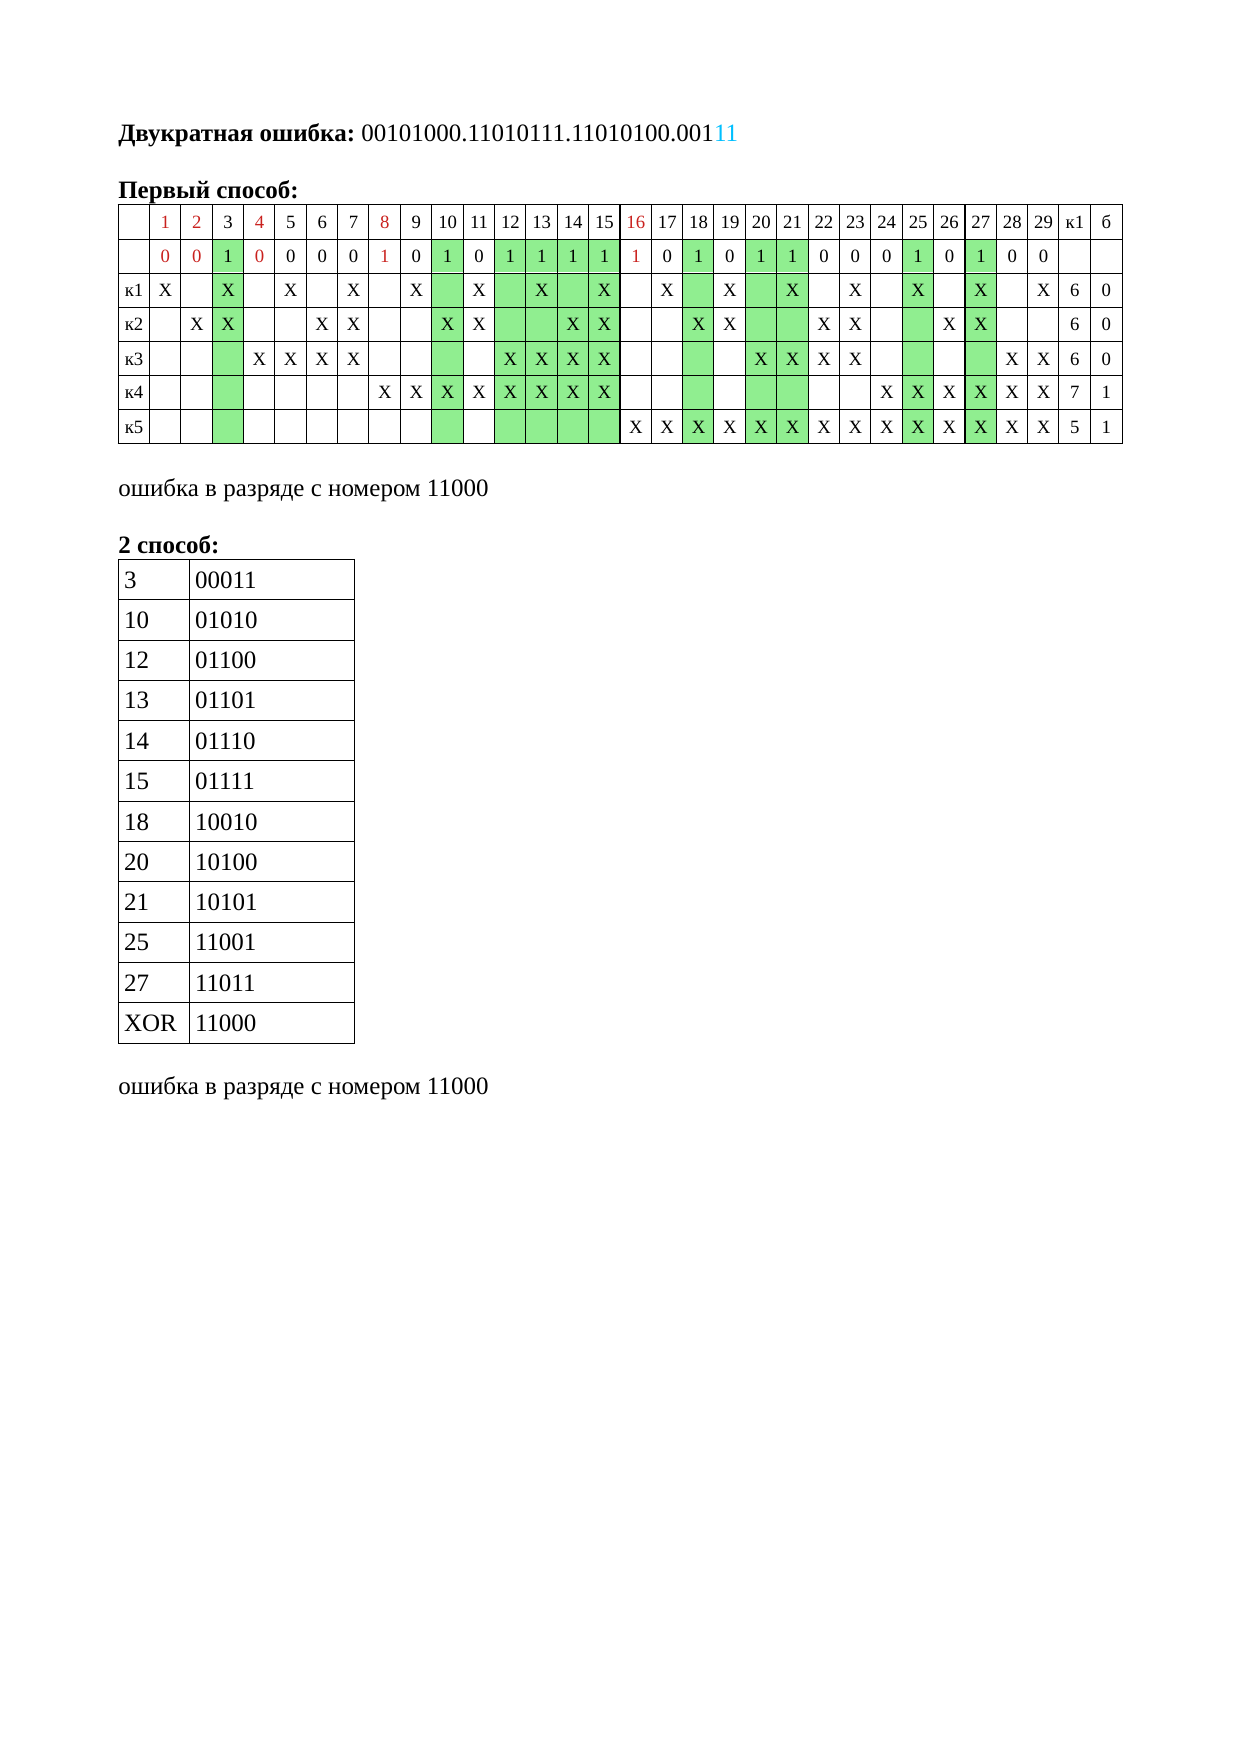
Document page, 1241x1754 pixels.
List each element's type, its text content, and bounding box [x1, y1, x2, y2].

table_cell 1 [621, 240, 651, 272]
table_cell [432, 410, 463, 443]
table_cell 1 [966, 240, 996, 272]
table_cell 10010 [190, 802, 354, 841]
table_cell [181, 376, 212, 409]
table_cell [401, 342, 431, 375]
table_cell [1028, 308, 1058, 341]
table_cell 6 [1059, 274, 1090, 307]
table_cell [809, 274, 839, 307]
table_header 3 [119, 560, 189, 599]
table_cell X [432, 308, 463, 341]
table_cell X [275, 342, 306, 375]
table_cell [369, 342, 400, 375]
table_cell X [464, 308, 494, 341]
table_cell [558, 274, 588, 307]
table_header 5 [275, 205, 306, 238]
table_cell X [307, 342, 337, 375]
table_header 8 [369, 205, 400, 238]
table_cell X [495, 342, 525, 375]
table_cell X [871, 376, 902, 409]
table_cell X [558, 342, 588, 375]
table_cell 18 [119, 802, 189, 841]
table_cell [714, 376, 745, 409]
table_cell X [840, 410, 870, 443]
table_cell [150, 308, 180, 341]
table_cell X [777, 342, 808, 375]
table_header [119, 205, 149, 238]
table_header 25 [903, 205, 933, 238]
table_cell 0 [1091, 274, 1122, 307]
table_cell [683, 376, 713, 409]
table_cell [934, 342, 964, 375]
table_cell [966, 342, 996, 375]
table_cell 0 [464, 240, 494, 272]
table_header 7 [338, 205, 368, 238]
table_header 29 [1028, 205, 1058, 238]
table_cell [181, 410, 212, 443]
table_cell 1 [746, 240, 776, 272]
table_header 16 [621, 205, 651, 238]
table_cell X [903, 274, 933, 307]
table_cell 20 [119, 842, 189, 881]
table_cell X [714, 410, 745, 443]
table_cell 0 [275, 240, 306, 272]
table_cell X [871, 410, 902, 443]
table_cell X [1028, 376, 1058, 409]
table_cell 25 [119, 923, 189, 962]
table_cell X [275, 274, 306, 307]
table_cell X [495, 376, 525, 409]
table_cell X [966, 376, 996, 409]
table_cell [589, 410, 619, 443]
table_cell X [464, 376, 494, 409]
table_cell X [526, 342, 557, 375]
table_cell X [558, 308, 588, 341]
table_cell X [997, 342, 1027, 375]
text Двукратная ошибка: 00101000.11010111.11010100.00111 [118, 118, 1122, 147]
table_cell X [213, 308, 243, 341]
table_cell [934, 274, 964, 307]
table_cell [840, 376, 870, 409]
table_cell 0 [1028, 240, 1058, 272]
table_cell X [777, 410, 808, 443]
table_header 4 [244, 205, 274, 238]
table_cell [119, 240, 149, 272]
table_header 21 [777, 205, 808, 238]
table_cell X [338, 274, 368, 307]
table_cell [464, 410, 494, 443]
table_cell [683, 274, 713, 307]
table_cell 0 [871, 240, 902, 272]
table_cell [621, 308, 651, 341]
table_cell 01111 [190, 761, 354, 801]
table_cell X [966, 410, 996, 443]
table_cell 1 [369, 240, 400, 272]
table_cell [307, 376, 337, 409]
table_cell 1 [213, 240, 243, 272]
table_cell [150, 376, 180, 409]
table_cell [432, 274, 463, 307]
table_cell [495, 274, 525, 307]
table_cell 0 [401, 240, 431, 272]
table_cell [871, 274, 902, 307]
table_cell [338, 410, 368, 443]
table_cell X [714, 308, 745, 341]
table_cell к3 [119, 342, 149, 375]
table_cell 11011 [190, 963, 354, 1002]
table_cell X [244, 342, 274, 375]
table_cell 0 [809, 240, 839, 272]
table_cell 0 [181, 240, 212, 272]
table_cell 6 [1059, 308, 1090, 341]
table_header к1 [1059, 205, 1090, 238]
table_cell 0 [1091, 342, 1122, 375]
table_cell 0 [840, 240, 870, 272]
table_cell X [1028, 410, 1058, 443]
table_header б [1091, 205, 1122, 238]
table_cell X [150, 274, 180, 307]
table_cell XOR [119, 1003, 189, 1043]
table_cell 1 [1091, 376, 1122, 409]
table_cell [244, 274, 274, 307]
table_header 2 [181, 205, 212, 238]
table_cell X [526, 376, 557, 409]
table_cell [307, 274, 337, 307]
table_header 19 [714, 205, 745, 238]
table_cell X [966, 274, 996, 307]
text ошибка в разряде с номером 11000 [118, 1071, 1122, 1100]
table_cell 12 [119, 641, 189, 680]
table_cell [746, 376, 776, 409]
table_cell 21 [119, 882, 189, 922]
table_header 26 [934, 205, 964, 238]
table_cell 13 [119, 681, 189, 720]
table_cell [903, 308, 933, 341]
table_cell 10100 [190, 842, 354, 881]
table_cell 1 [1091, 410, 1122, 443]
table_header 11 [464, 205, 494, 238]
table_cell к4 [119, 376, 149, 409]
table_cell к2 [119, 308, 149, 341]
table_header 1 [150, 205, 180, 238]
table_cell 0 [652, 240, 682, 272]
table_cell [401, 410, 431, 443]
table_cell [871, 308, 902, 341]
table_cell X [840, 308, 870, 341]
table_cell X [934, 410, 964, 443]
table_cell 0 [714, 240, 745, 272]
table_cell 0 [244, 240, 274, 272]
table_header 12 [495, 205, 525, 238]
table_cell X [746, 410, 776, 443]
table_cell 0 [307, 240, 337, 272]
table_cell [369, 274, 400, 307]
table_cell [777, 376, 808, 409]
table_cell [746, 308, 776, 341]
table_header 28 [997, 205, 1027, 238]
table_cell [307, 410, 337, 443]
table_cell [401, 308, 431, 341]
table_cell 1 [495, 240, 525, 272]
table_cell [464, 342, 494, 375]
table_cell [150, 342, 180, 375]
table_cell X [997, 376, 1027, 409]
table_cell X [181, 308, 212, 341]
table_cell X [338, 308, 368, 341]
table_cell 14 [119, 721, 189, 760]
table_header 9 [401, 205, 431, 238]
table_cell [495, 410, 525, 443]
table_cell X [369, 376, 400, 409]
table_cell X [809, 308, 839, 341]
table_cell [652, 308, 682, 341]
table_cell 5 [1059, 410, 1090, 443]
text ошибка в разряде с номером 11000 [118, 473, 1122, 501]
table_header 23 [840, 205, 870, 238]
table_cell [777, 308, 808, 341]
table_cell 0 [1091, 308, 1122, 341]
table_cell X [683, 308, 713, 341]
table_cell [1091, 240, 1122, 272]
table_cell X [652, 410, 682, 443]
table_cell X [714, 274, 745, 307]
table_cell X [809, 410, 839, 443]
table_cell [369, 308, 400, 341]
table_cell 1 [903, 240, 933, 272]
table_cell X [338, 342, 368, 375]
table_cell [213, 376, 243, 409]
table_cell 0 [338, 240, 368, 272]
table_cell [621, 376, 651, 409]
table_header 3 [213, 205, 243, 238]
table_cell [809, 376, 839, 409]
table_cell 6 [1059, 342, 1090, 375]
table_cell X [746, 342, 776, 375]
table_cell 10101 [190, 882, 354, 922]
table_cell 01101 [190, 681, 354, 720]
table_cell X [1028, 342, 1058, 375]
table_cell X [934, 376, 964, 409]
table_cell [244, 410, 274, 443]
table_cell [558, 410, 588, 443]
table_cell X [840, 274, 870, 307]
table_cell 7 [1059, 376, 1090, 409]
table_cell [997, 274, 1027, 307]
table_cell [871, 342, 902, 375]
table_cell к1 [119, 274, 149, 307]
table_header 14 [558, 205, 588, 238]
table_header 10 [432, 205, 463, 238]
table_cell X [809, 342, 839, 375]
table_cell X [997, 410, 1027, 443]
table_cell [714, 342, 745, 375]
table_header 24 [871, 205, 902, 238]
table_cell [621, 274, 651, 307]
table_cell X [401, 274, 431, 307]
table_cell X [652, 274, 682, 307]
table_cell [683, 342, 713, 375]
table_cell [652, 376, 682, 409]
table_header 20 [746, 205, 776, 238]
table_cell X [934, 308, 964, 341]
table_cell [213, 342, 243, 375]
table_cell [903, 342, 933, 375]
table_cell 1 [589, 240, 619, 272]
table_cell 0 [934, 240, 964, 272]
table_cell X [840, 342, 870, 375]
table_cell X [777, 274, 808, 307]
table_cell [150, 410, 180, 443]
table_cell 01100 [190, 641, 354, 680]
table_cell 1 [558, 240, 588, 272]
table_cell [181, 274, 212, 307]
table_cell [244, 376, 274, 409]
table_header 00011 [190, 560, 354, 599]
table_header 27 [966, 205, 996, 238]
table_cell [275, 376, 306, 409]
table_cell X [621, 410, 651, 443]
table_cell [338, 376, 368, 409]
table_cell [1059, 240, 1090, 272]
table_cell [526, 410, 557, 443]
table_cell [369, 410, 400, 443]
table_cell [652, 342, 682, 375]
table_cell X [589, 308, 619, 341]
table_cell 1 [683, 240, 713, 272]
table_cell [181, 342, 212, 375]
table_header 15 [589, 205, 619, 238]
table_cell X [401, 376, 431, 409]
table_cell 1 [432, 240, 463, 272]
table_cell X [903, 410, 933, 443]
table_cell X [307, 308, 337, 341]
table_cell X [432, 376, 463, 409]
table_cell X [558, 376, 588, 409]
table_cell [495, 308, 525, 341]
text 2 способ: [118, 530, 1122, 559]
table_cell 0 [997, 240, 1027, 272]
table_cell 10 [119, 600, 189, 639]
table_cell X [589, 274, 619, 307]
table_cell 15 [119, 761, 189, 801]
table_cell [275, 410, 306, 443]
table_cell [244, 308, 274, 341]
table_cell [621, 342, 651, 375]
table_cell 11000 [190, 1003, 354, 1043]
table_header 17 [652, 205, 682, 238]
table_cell [526, 308, 557, 341]
table_cell 0 [150, 240, 180, 272]
table_cell X [589, 342, 619, 375]
table_cell X [464, 274, 494, 307]
table_cell X [903, 376, 933, 409]
table_cell [997, 308, 1027, 341]
table_cell 01110 [190, 721, 354, 760]
table_cell X [589, 376, 619, 409]
table_cell [746, 274, 776, 307]
table_header 18 [683, 205, 713, 238]
table_cell 1 [777, 240, 808, 272]
table_header 13 [526, 205, 557, 238]
table_cell [275, 308, 306, 341]
table_cell 01010 [190, 600, 354, 639]
table_cell 11001 [190, 923, 354, 962]
table_cell 27 [119, 963, 189, 1002]
table_header 22 [809, 205, 839, 238]
table_cell [213, 410, 243, 443]
table_cell к5 [119, 410, 149, 443]
table_cell X [683, 410, 713, 443]
text Первый способ: [118, 176, 1122, 204]
table_cell [432, 342, 463, 375]
table_cell X [526, 274, 557, 307]
table_header 6 [307, 205, 337, 238]
table_cell X [966, 308, 996, 341]
table_cell X [1028, 274, 1058, 307]
table_cell 1 [526, 240, 557, 272]
table_cell X [213, 274, 243, 307]
